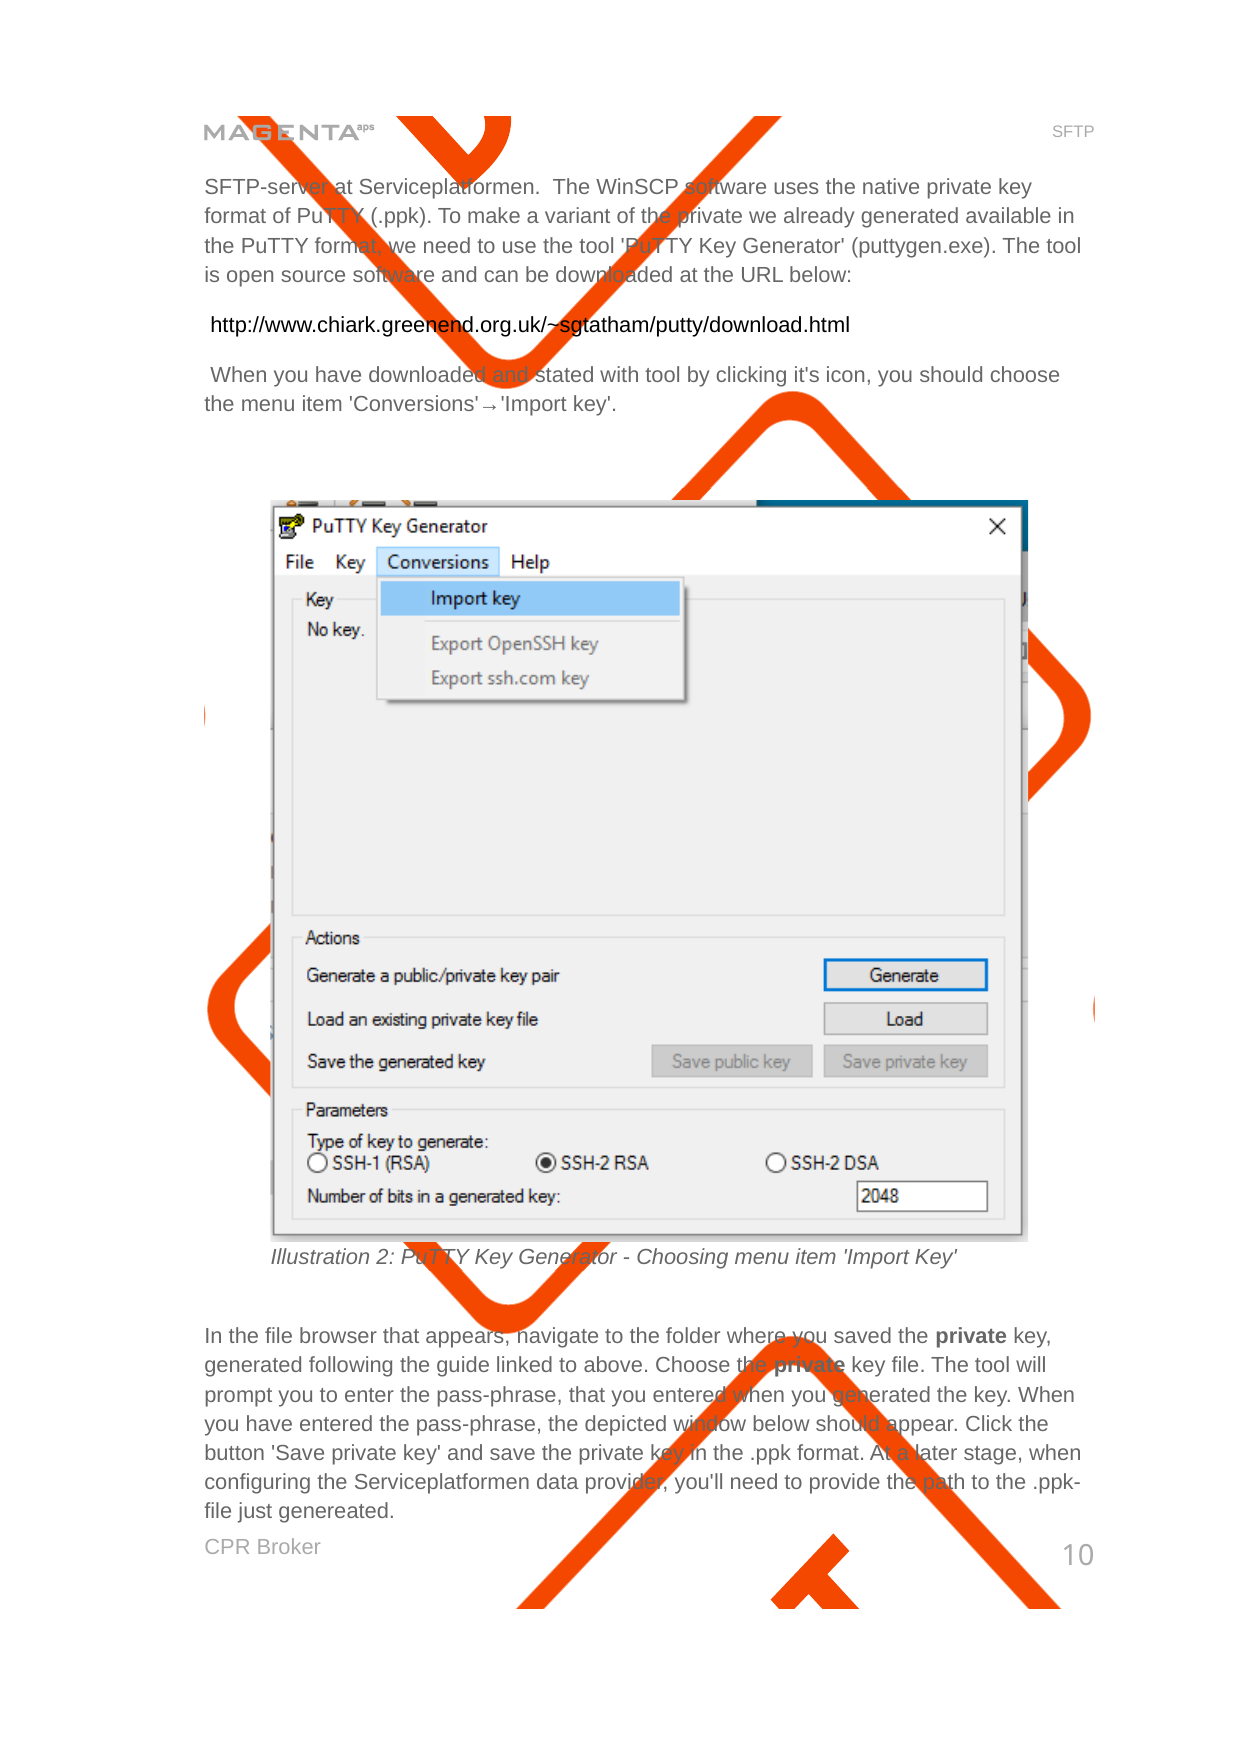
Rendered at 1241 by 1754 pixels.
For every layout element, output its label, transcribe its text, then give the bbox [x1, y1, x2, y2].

text In the file browser that appears, navigate to the folder where you saved the private key, generated following the guide linked to above. Choose the private key file. The tool will prompt you to enter the pass-phrase, that you entered when you generated the key. When you have entered the pass-phrase, the depicted window below should appear. Click the button 'Save private key' and save the private key in the .ppk format. At a later stage, when configuring the Serviceplatformen data provider, you'll need to provide the path to the .ppk-file just genereated. [204, 1320, 1094, 1524]
text Illustration 2: PuTTY Key Generator - Choosing menu item 'Import Key' [270, 1242, 1028, 1270]
text When you have downloaded and stated with tool by clicking it's icon, you should choose the menu item 'Conversions'→'Import key'. [204, 359, 1094, 417]
text http://www.chiark.greenend.org.uk/~sgtatham/putty/download.html [204, 309, 1094, 338]
picture [270, 500, 1029, 1242]
text SFTP-server at Serviceplatformen. The WinSCP software uses the native private key format of PuTTY (.ppk). To make a variant of the private we already generated available in the PuTTY format, we need to use the tool 'PuTTY Key Generator' (puttygen.exe). The tool is open source software and can be downloaded at the URL below: [204, 171, 1094, 288]
